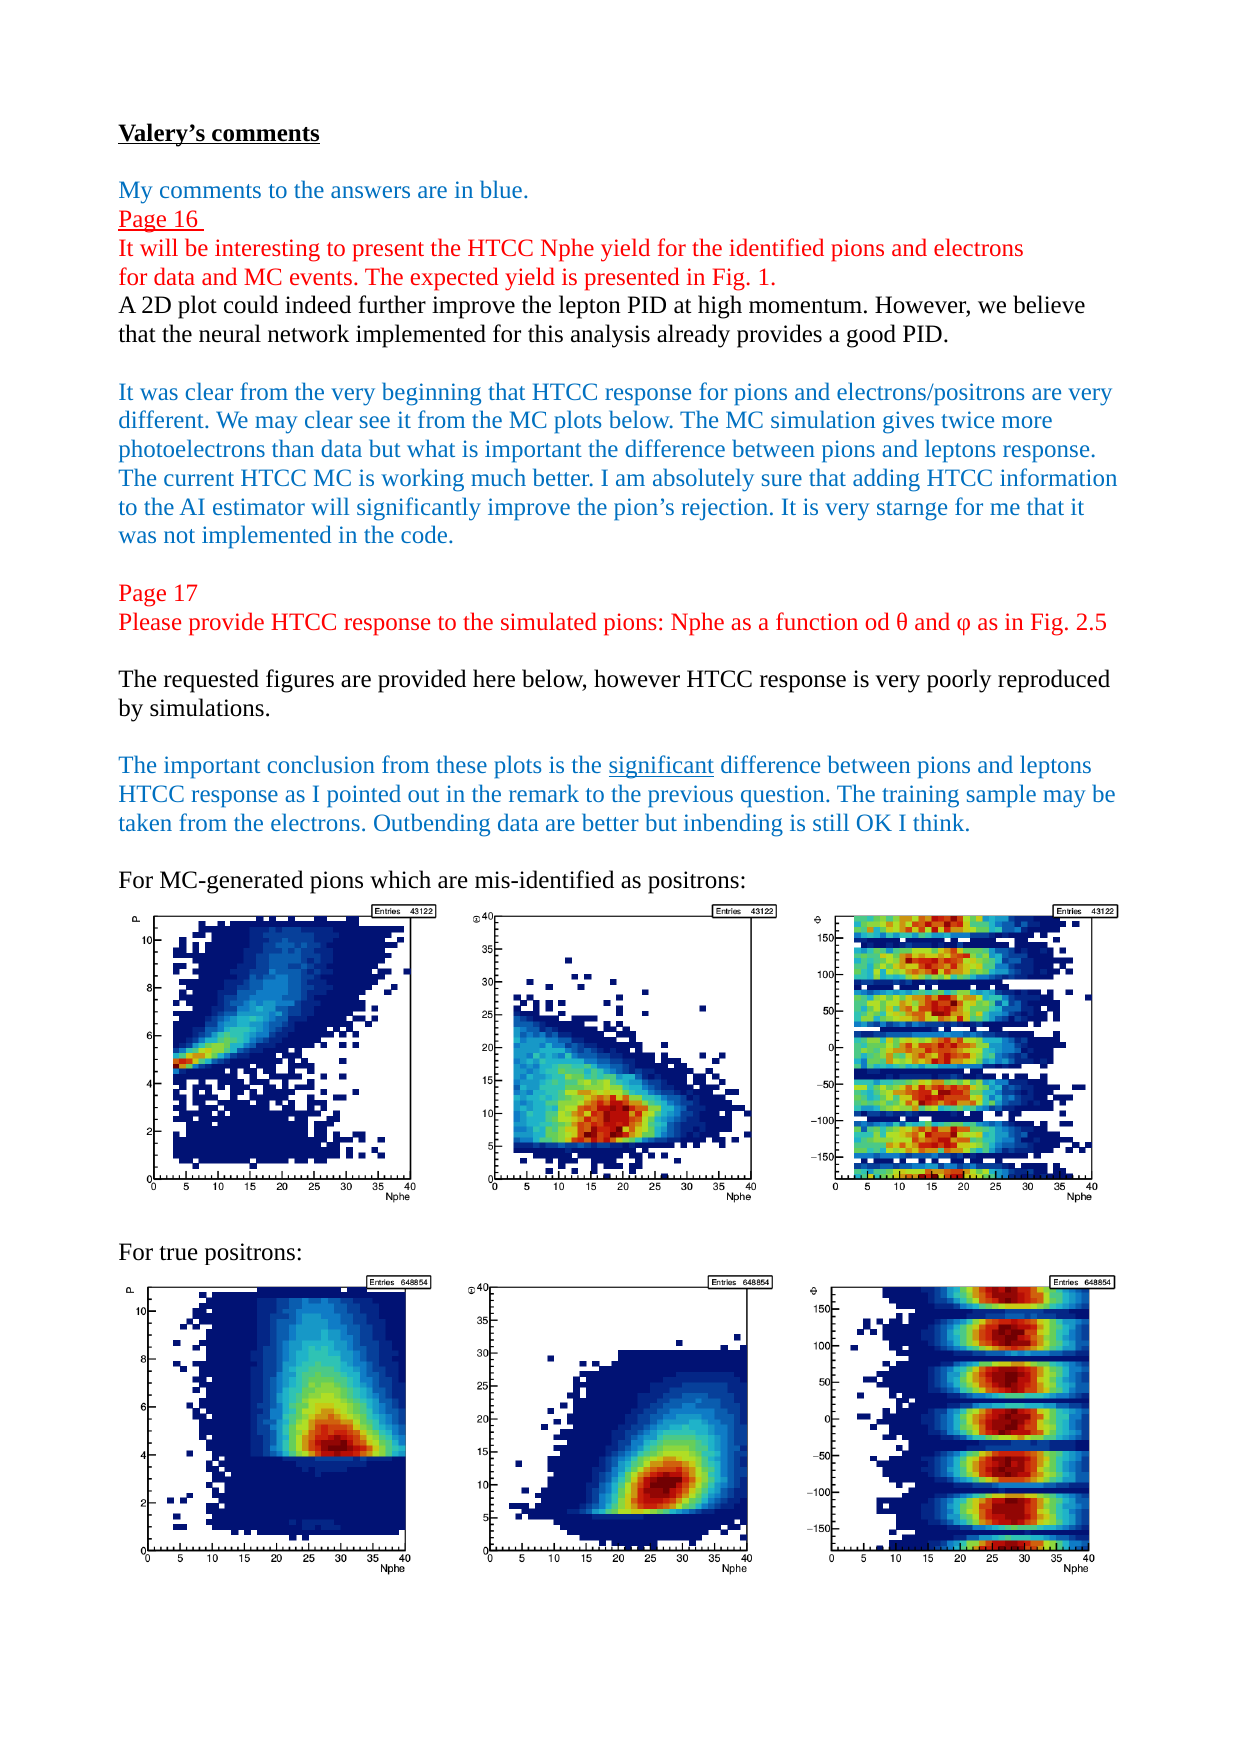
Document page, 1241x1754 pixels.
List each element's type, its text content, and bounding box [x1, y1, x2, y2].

text My comments to the answers are in blue. [118, 176, 1122, 204]
text for data and MC events. The expected yield is presented in Fig. 1. [118, 262, 1122, 291]
text A 2D plot could indeed further improve the lepton PID at high momentum. However, we believe that the neural network implemented for this analysis already provides a good PID. [118, 291, 1122, 348]
text It will be interesting to present the HTCC Nphe yield for the identified pions and electrons [118, 233, 1122, 262]
text The important conclusion from these plots is the significant difference between pions and leptons HTCC response as I pointed out in the remark to the previous question. The training sample may be taken from the electrons. Outbending data are better but inbending is still OK I think. [118, 751, 1122, 837]
text The requested figures are provided here below, however HTCC response is very poorly reproduced by simulations. [118, 664, 1122, 722]
text It was clear from the very beginning that HTCC response for pions and electrons/positrons are very different. We may clear see it from the MC plots below. The MC simulation gives twice more photoelectrons than data but what is important the difference between pions and leptons response. The current HTCC MC is working much better. I am absolutely sure that adding HTCC information to the AI estimator will significantly improve the pion’s rejection. It is very starnge for me that it was not implemented in the code. [118, 377, 1122, 549]
text For true positrons: [118, 1237, 1122, 1265]
text Please provide HTCC response to the simulated pions: Nphe as a function od θ and φ as in Fig. 2.5 [118, 607, 1122, 636]
text For MC-generated pions which are mis-identified as positrons: [118, 866, 1122, 894]
text Page 16 [118, 204, 1122, 233]
text Valery’s comments [118, 118, 1122, 147]
text Page 17 [118, 578, 1122, 607]
